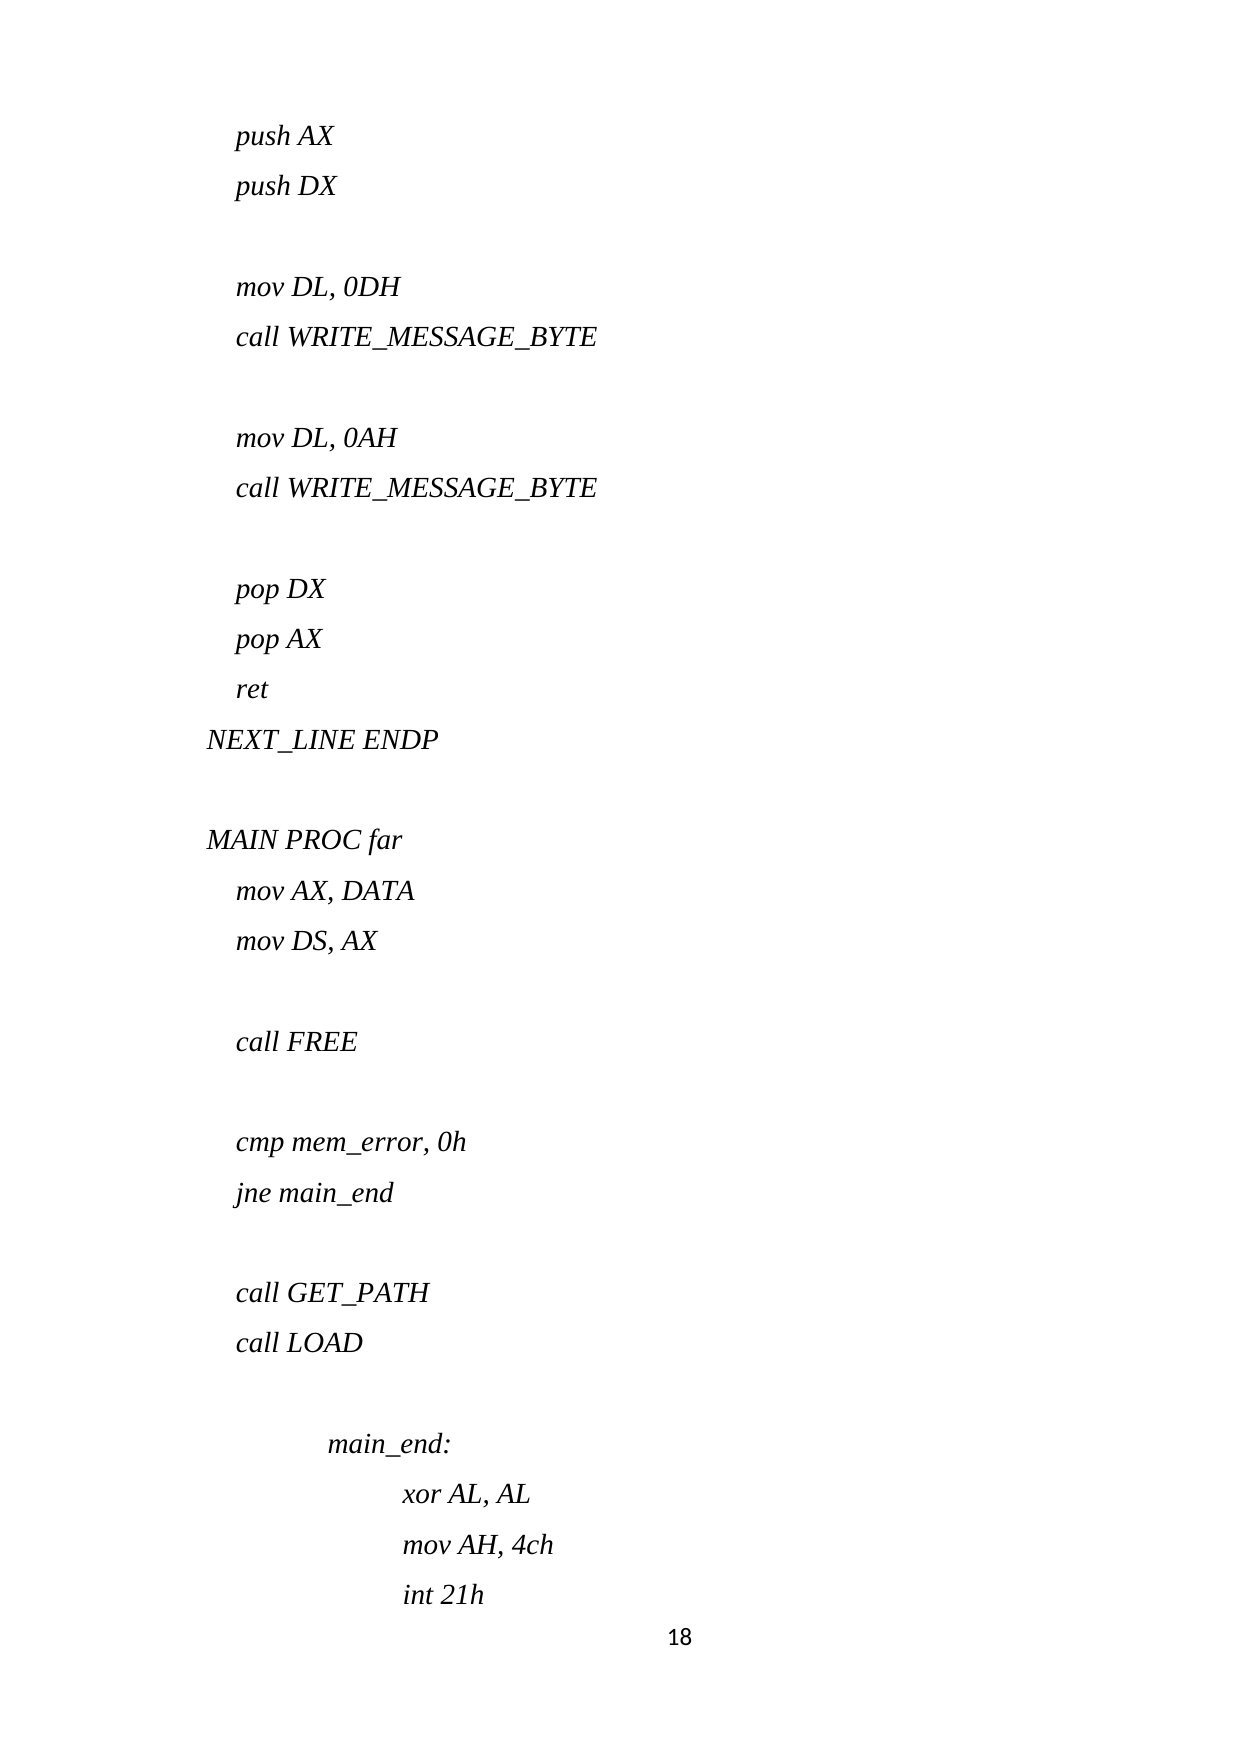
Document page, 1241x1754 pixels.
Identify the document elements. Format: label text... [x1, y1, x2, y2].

text jne main_end [177, 1175, 1181, 1208]
text cmp mem_error, 0h [177, 1124, 1181, 1158]
text call GET_PATH [177, 1275, 1181, 1309]
text push AX [177, 118, 1181, 152]
text mov DL, 0AH [177, 420, 1181, 453]
text int 21h [177, 1577, 1181, 1611]
text push DX [177, 168, 1181, 202]
text MAIN PROC far [177, 822, 1181, 856]
text pop AX [177, 621, 1181, 655]
text pop DX [177, 571, 1181, 604]
text mov DL, 0DH [177, 269, 1181, 303]
text mov AH, 4ch [177, 1527, 1181, 1560]
text mov AX, DATA [177, 873, 1181, 906]
text mov DS, AX [177, 923, 1181, 957]
text xor AL, AL [177, 1477, 1181, 1510]
text ret [177, 672, 1181, 705]
text call LOAD [177, 1326, 1181, 1359]
text main_end: [177, 1426, 1181, 1460]
text call WRITE_MESSAGE_BYTE [177, 470, 1181, 504]
text NEXT_LINE ENDP [177, 722, 1181, 755]
text call WRITE_MESSAGE_BYTE [177, 319, 1181, 353]
text call FREE [177, 1024, 1181, 1057]
